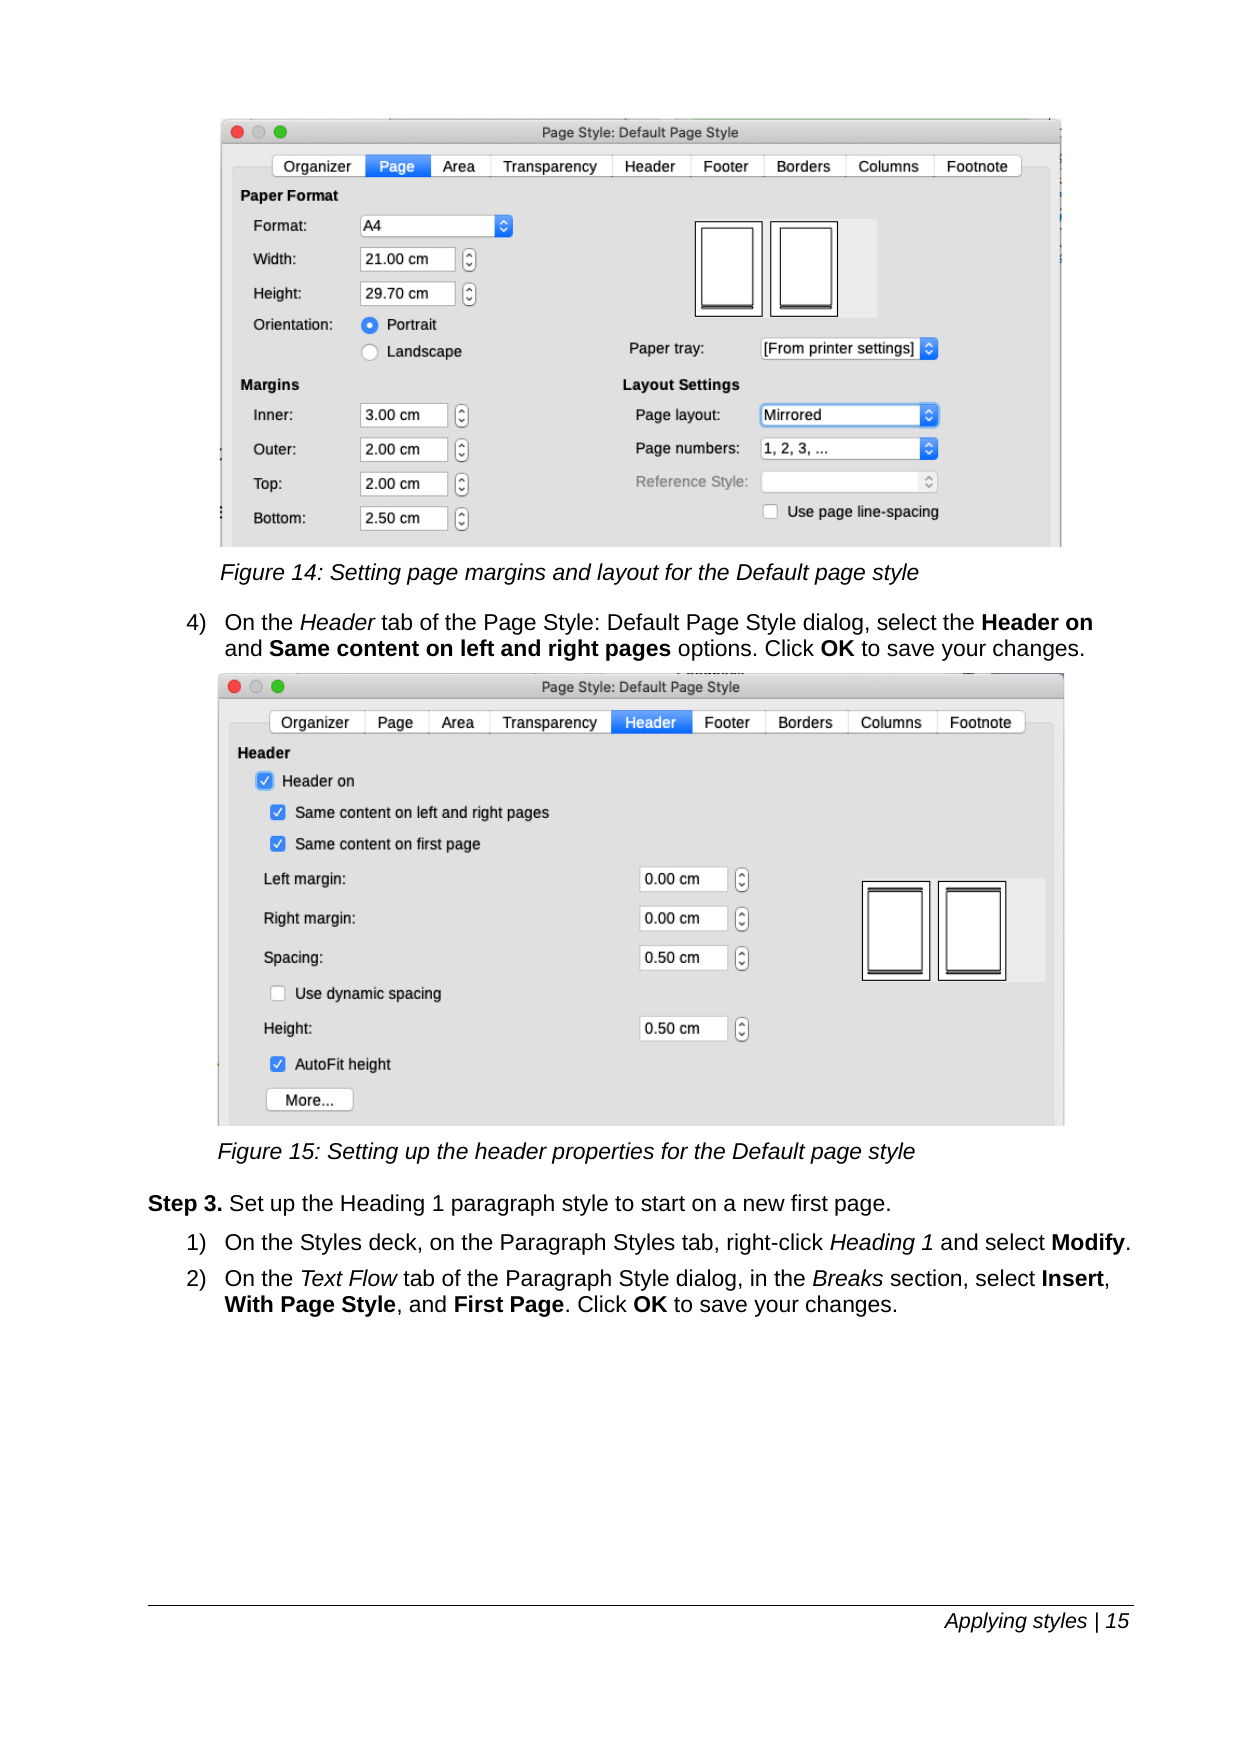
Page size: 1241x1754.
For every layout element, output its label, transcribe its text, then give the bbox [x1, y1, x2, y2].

text Figure 15: Setting up the header properties for the Default page style [217, 1138, 1064, 1164]
text Step 3. Set up the Heading 1 paragraph style to start on a new first page. [148, 1190, 1134, 1217]
picture [217, 673, 1065, 1126]
picture [219, 118, 1062, 547]
list On the Text Flow tab of the Paragraph Style dialog, in the Breaks section, select Insert, With Page Style, and First Page. Click OK to save your changes. [207, 1264, 1134, 1317]
list On the Header tab of the Page Style: Default Page Style dialog, select the Header on and Same content on left and right pages options. Click OK to save your changes. [207, 609, 1134, 662]
text Figure 14: Setting page margins and layout for the Default page style [220, 559, 1062, 585]
list On the Styles deck, on the Paragraph Styles tab, right-click Heading 1 and select Modify. [207, 1229, 1134, 1256]
